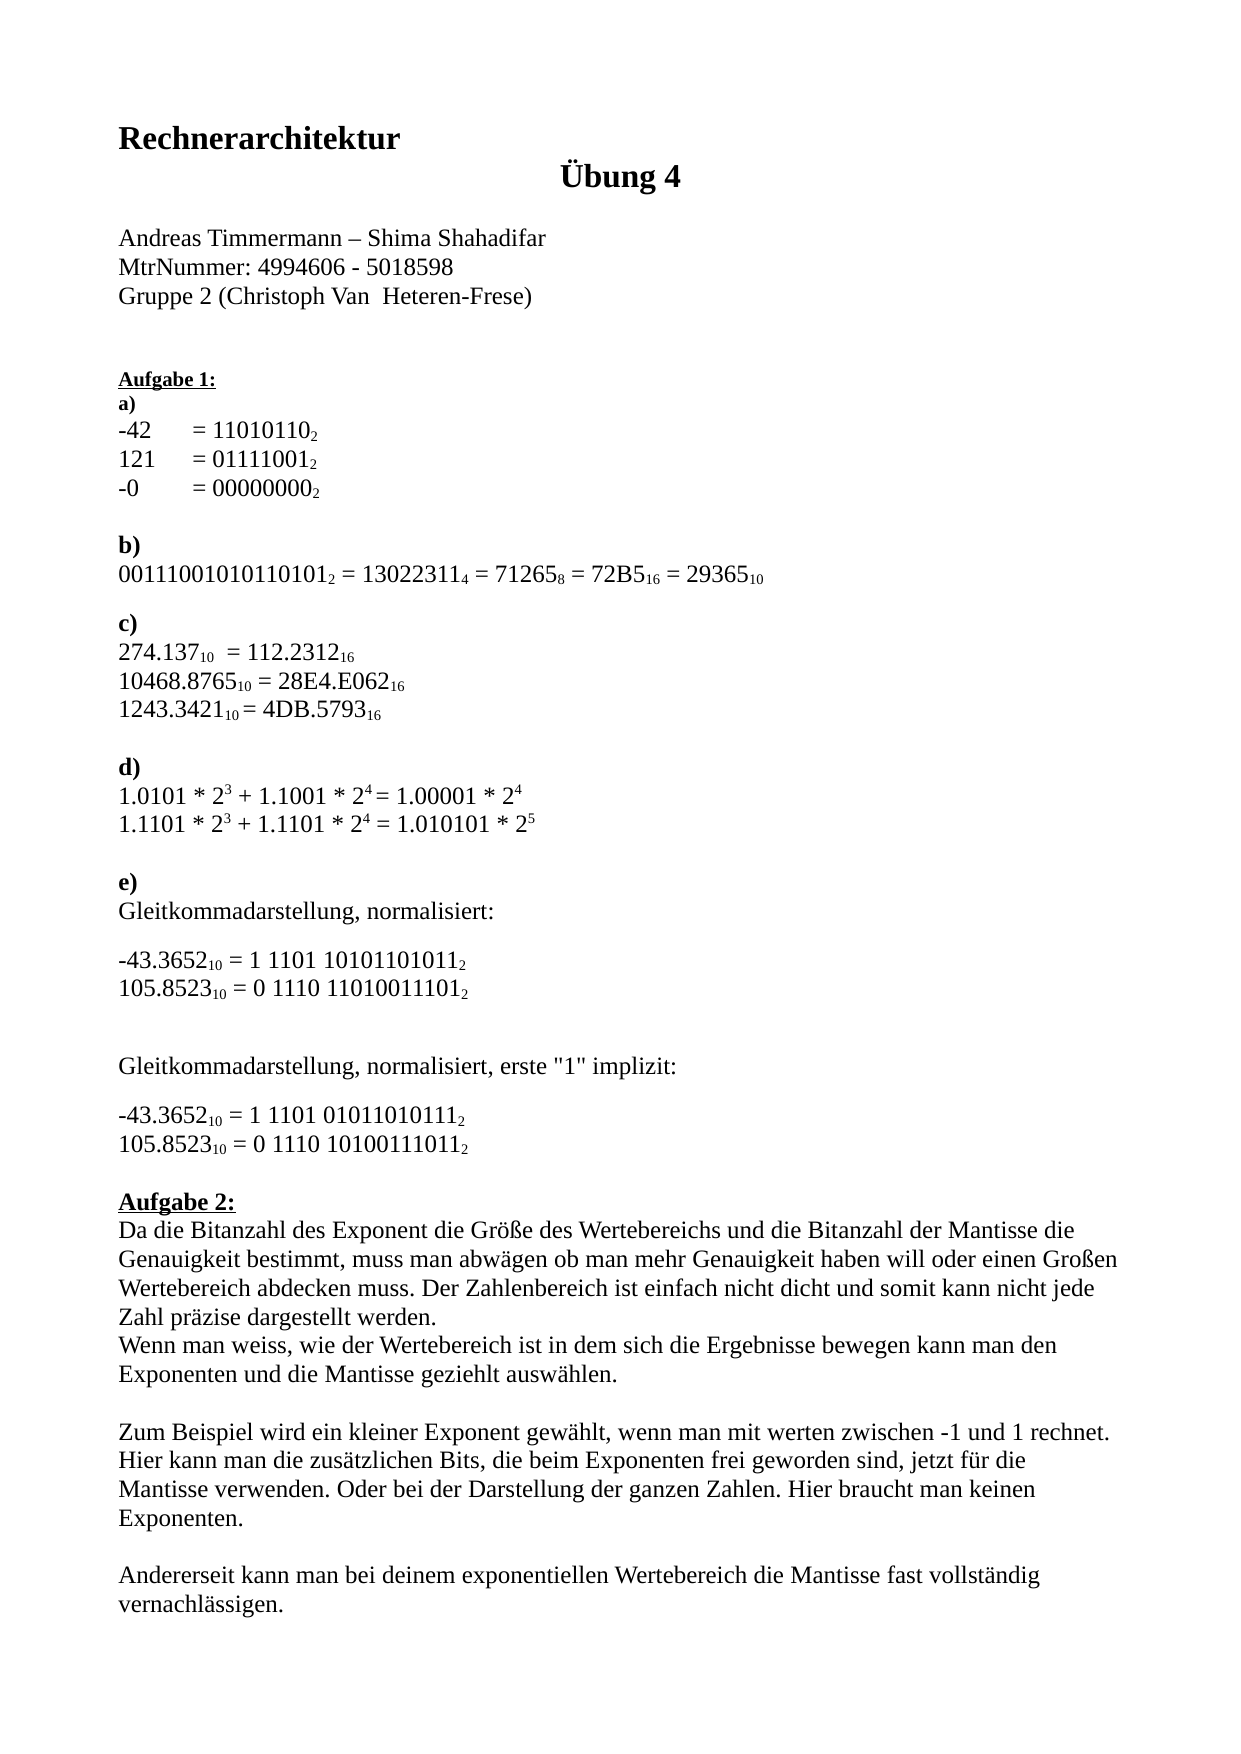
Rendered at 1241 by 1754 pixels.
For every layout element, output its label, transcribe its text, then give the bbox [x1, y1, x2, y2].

text 1.0101 * 23 + 1.1001 * 24 = 1.00001 * 24 [118, 781, 1122, 809]
text Aufgabe 1: [118, 367, 1122, 391]
text d) [118, 752, 1122, 781]
text -0 = 000000002 [118, 473, 1122, 502]
text Da die Bitanzahl des Exponent die Größe des Wertebereichs und die Bitanzahl der Mantisse die Genauigkeit bestimmt, muss man abwägen ob man mehr Genauigkeit haben will oder einen Großen Wertebereich abdecken muss. Der Zahlenbereich ist einfach nicht dicht und somit kann nicht jede Zahl präzise dargestellt werden. [118, 1215, 1122, 1330]
text Wenn man weiss, wie der Wertebereich ist in dem sich die Ergebnisse bewegen kann man den Exponenten und die Mantisse geziehlt auswählen. [118, 1330, 1122, 1388]
text -43.365210 = 1 1101 101011010112 [118, 945, 1122, 973]
text Rechnerarchitektur [118, 118, 1122, 156]
text Andererseit kann man bei deinem exponentiellen Wertebereich die Mantisse fast vollständig vernachlässigen. [118, 1560, 1122, 1618]
text 274.13710 = 112.231216 [118, 637, 1122, 666]
text c) [118, 608, 1122, 637]
text e) [118, 867, 1122, 896]
text -42 = 110101102 [118, 415, 1122, 444]
text -43.365210 = 1 1101 010110101112 [118, 1100, 1122, 1129]
text Aufgabe 2: [118, 1187, 1122, 1215]
text 001110010101101012 = 130223114 = 712658 = 72B516 = 2936510 [118, 559, 1122, 588]
text 121 = 011110012 [118, 444, 1122, 473]
text 105.852310 = 0 1110 110100111012 [118, 973, 1122, 1002]
text 10468.876510 = 28E4.E06216 [118, 666, 1122, 694]
text Gruppe 2 (Christoph Van Heteren-Frese) [118, 281, 1122, 310]
text 105.852310 = 0 1110 101001110112 [118, 1129, 1122, 1158]
text Gleitkommadarstellung, normalisiert, erste "1" implizit: [118, 1051, 1122, 1080]
text a) [118, 391, 1122, 415]
text 1.1101 * 23 + 1.1101 * 24 = 1.010101 * 25 [118, 809, 1122, 838]
text Übung 4 [118, 156, 1122, 195]
text Zum Beispiel wird ein kleiner Exponent gewählt, wenn man mit werten zwischen -1 und 1 rechnet. Hier kann man die zusätzlichen Bits, die beim Exponenten frei geworden sind, jetzt für die Mantisse verwenden. Oder bei der Darstellung der ganzen Zahlen. Hier braucht man keinen Exponenten. [118, 1417, 1122, 1532]
text 1243.342110 = 4DB.579316 [118, 694, 1122, 723]
text Gleitkommadarstellung, normalisiert: [118, 896, 1122, 924]
text Andreas Timmermann – Shima Shahadifar [118, 223, 1122, 252]
text b) [118, 530, 1122, 559]
text MtrNummer: 4994606 - 5018598 [118, 252, 1122, 281]
